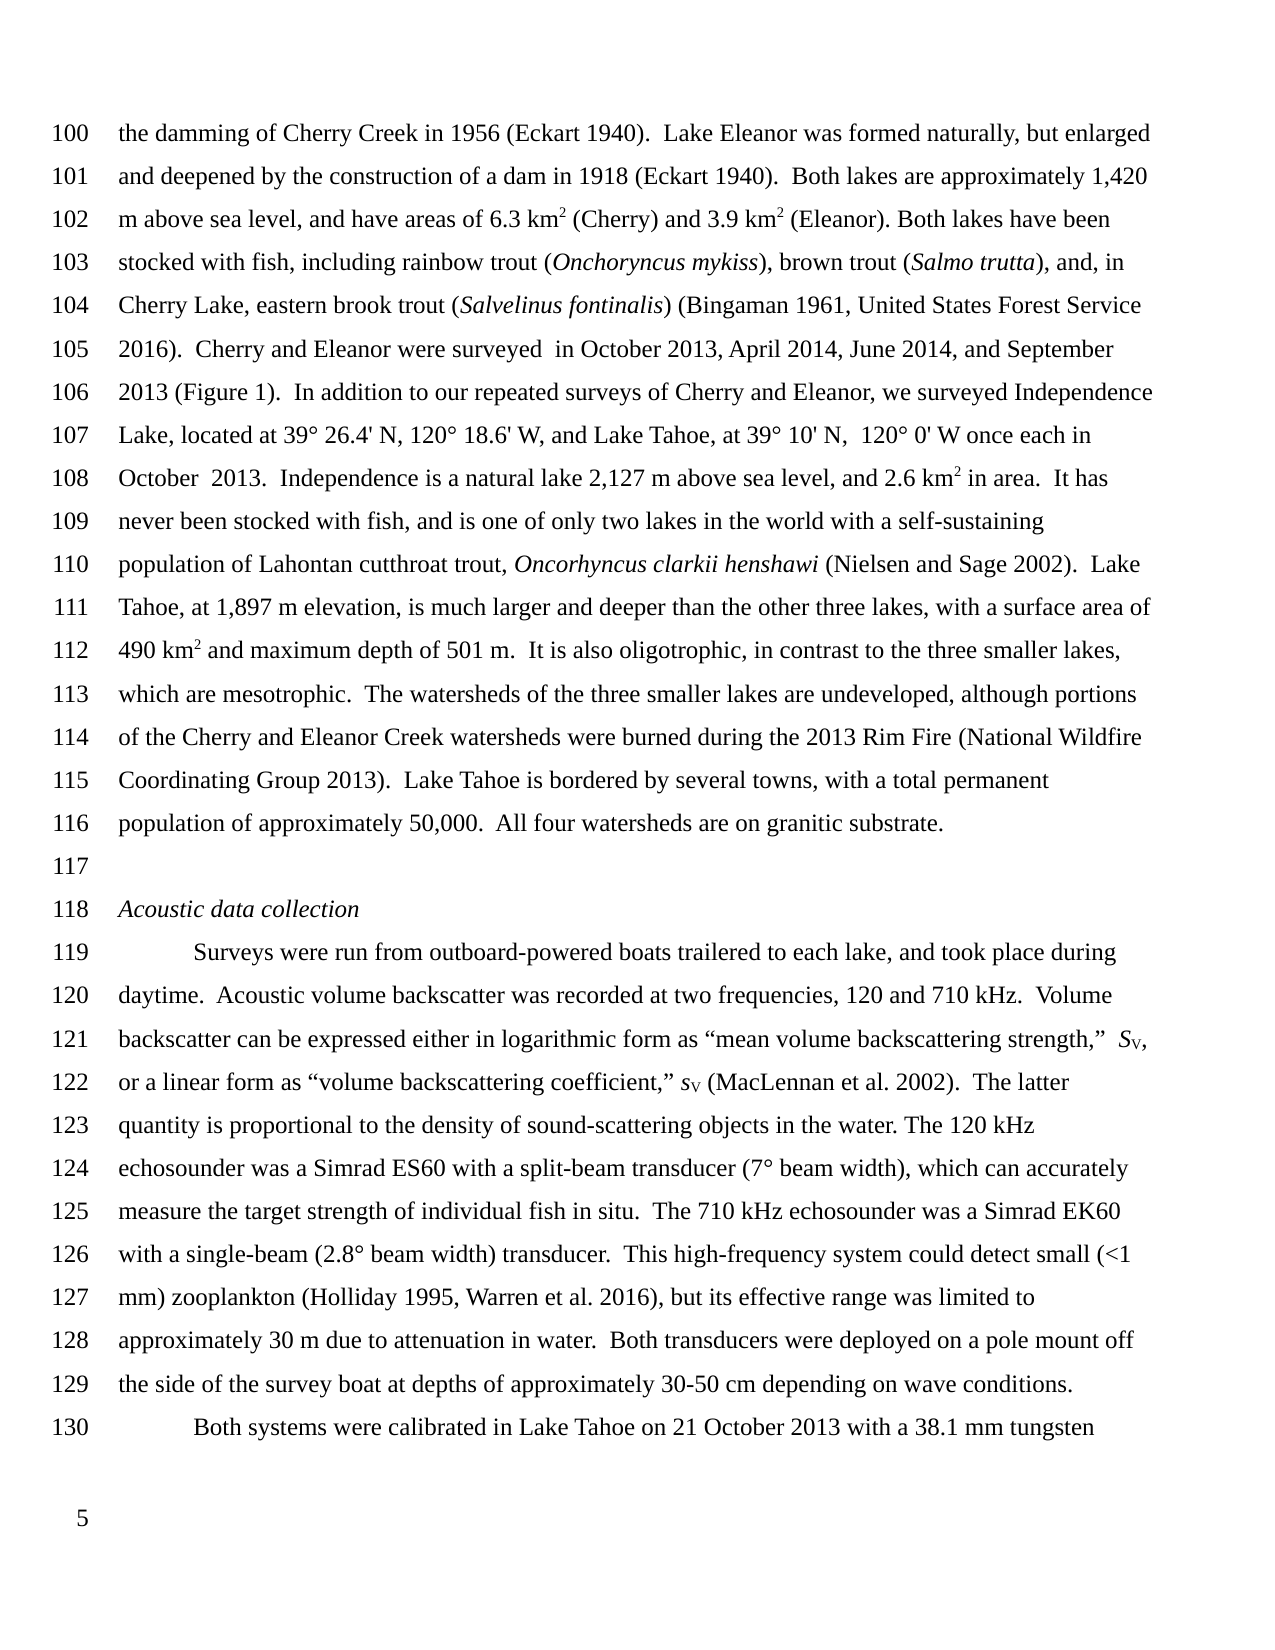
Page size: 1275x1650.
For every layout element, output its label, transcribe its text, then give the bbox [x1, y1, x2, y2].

text Both systems were calibrated in Lake Tahoe on 21 October 2013 with a 38.1 mm tungsten [118, 1412, 1157, 1441]
text Acoustic data collection [118, 894, 1157, 923]
text the damming of Cherry Creek in 1956 (Eckart 1940)⁠. Lake Eleanor was formed naturally, but enlarged and deepened by the construction of a dam in 1918 (Eckart 1940)⁠. Both lakes are approximately 1,420 m above sea level, and have areas of 6.3 km2 (Cherry) and 3.9 km2 (Eleanor). Both lakes have been stocked with fish, including rainbow trout (Onchoryncus mykiss), brown trout (Salmo trutta), and, in Cherry Lake, eastern brook trout (Salvelinus fontinalis) (Bingaman 1961, United States Forest Service 2016)⁠. Cherry and Eleanor were surveyed in October 2013, April 2014, June 2014, and September 2013 (Figure 1). In addition to our repeated surveys of Cherry and Eleanor, we surveyed Independence Lake, located at 39° 26.4' N, 120° 18.6' W, and Lake Tahoe, at 39° 10' N, 120° 0' W once each in October 2013. Independence is a natural lake 2,127 m above sea level, and 2.6 km2 in area. It has never been stocked with fish, and is one of only two lakes in the world with a self-sustaining population of Lahontan cutthroat trout, Oncorhyncus clarkii henshawi (Nielsen and Sage 2002)⁠. Lake Tahoe, at 1,897 m elevation, is much larger and deeper than the other three lakes, with a surface area of 490 km2 and maximum depth of 501 m. It is also oligotrophic, in contrast to the three smaller lakes, which are mesotrophic. The watersheds of the three smaller lakes are undeveloped, although portions of the Cherry and Eleanor Creek watersheds were burned during the 2013 Rim Fire (National Wildfire Coordinating Group 2013)⁠. Lake Tahoe is bordered by several towns, with a total permanent population of approximately 50,000. All four watersheds are on granitic substrate. [118, 118, 1157, 837]
text Surveys were run from outboard-powered boats trailered to each lake, and took place during daytime. Acoustic volume backscatter was recorded at two frequencies, 120 and 710 kHz. Volume backscatter can be expressed either in logarithmic form as “mean volume backscattering strength,” SV, or a linear form as “volume backscattering coefficient,” sV (MacLennan et al. 2002)⁠. The latter quantity is proportional to the density of sound-scattering objects in the water. The 120 kHz echosounder was a Simrad ES60 with a split-beam transducer (7° beam width), which can accurately measure the target strength of individual fish in situ. The 710 kHz echosounder was a Simrad EK60 with a single-beam (2.8° beam width) transducer. This high-frequency system could detect small (<1 mm) zooplankton (Holliday 1995, Warren et al. 2016)⁠, but its effective range was limited to approximately 30 m due to attenuation in water. Both transducers were deployed on a pole mount off the side of the survey boat at depths of approximately 30-50 cm depending on wave conditions. [118, 937, 1157, 1397]
